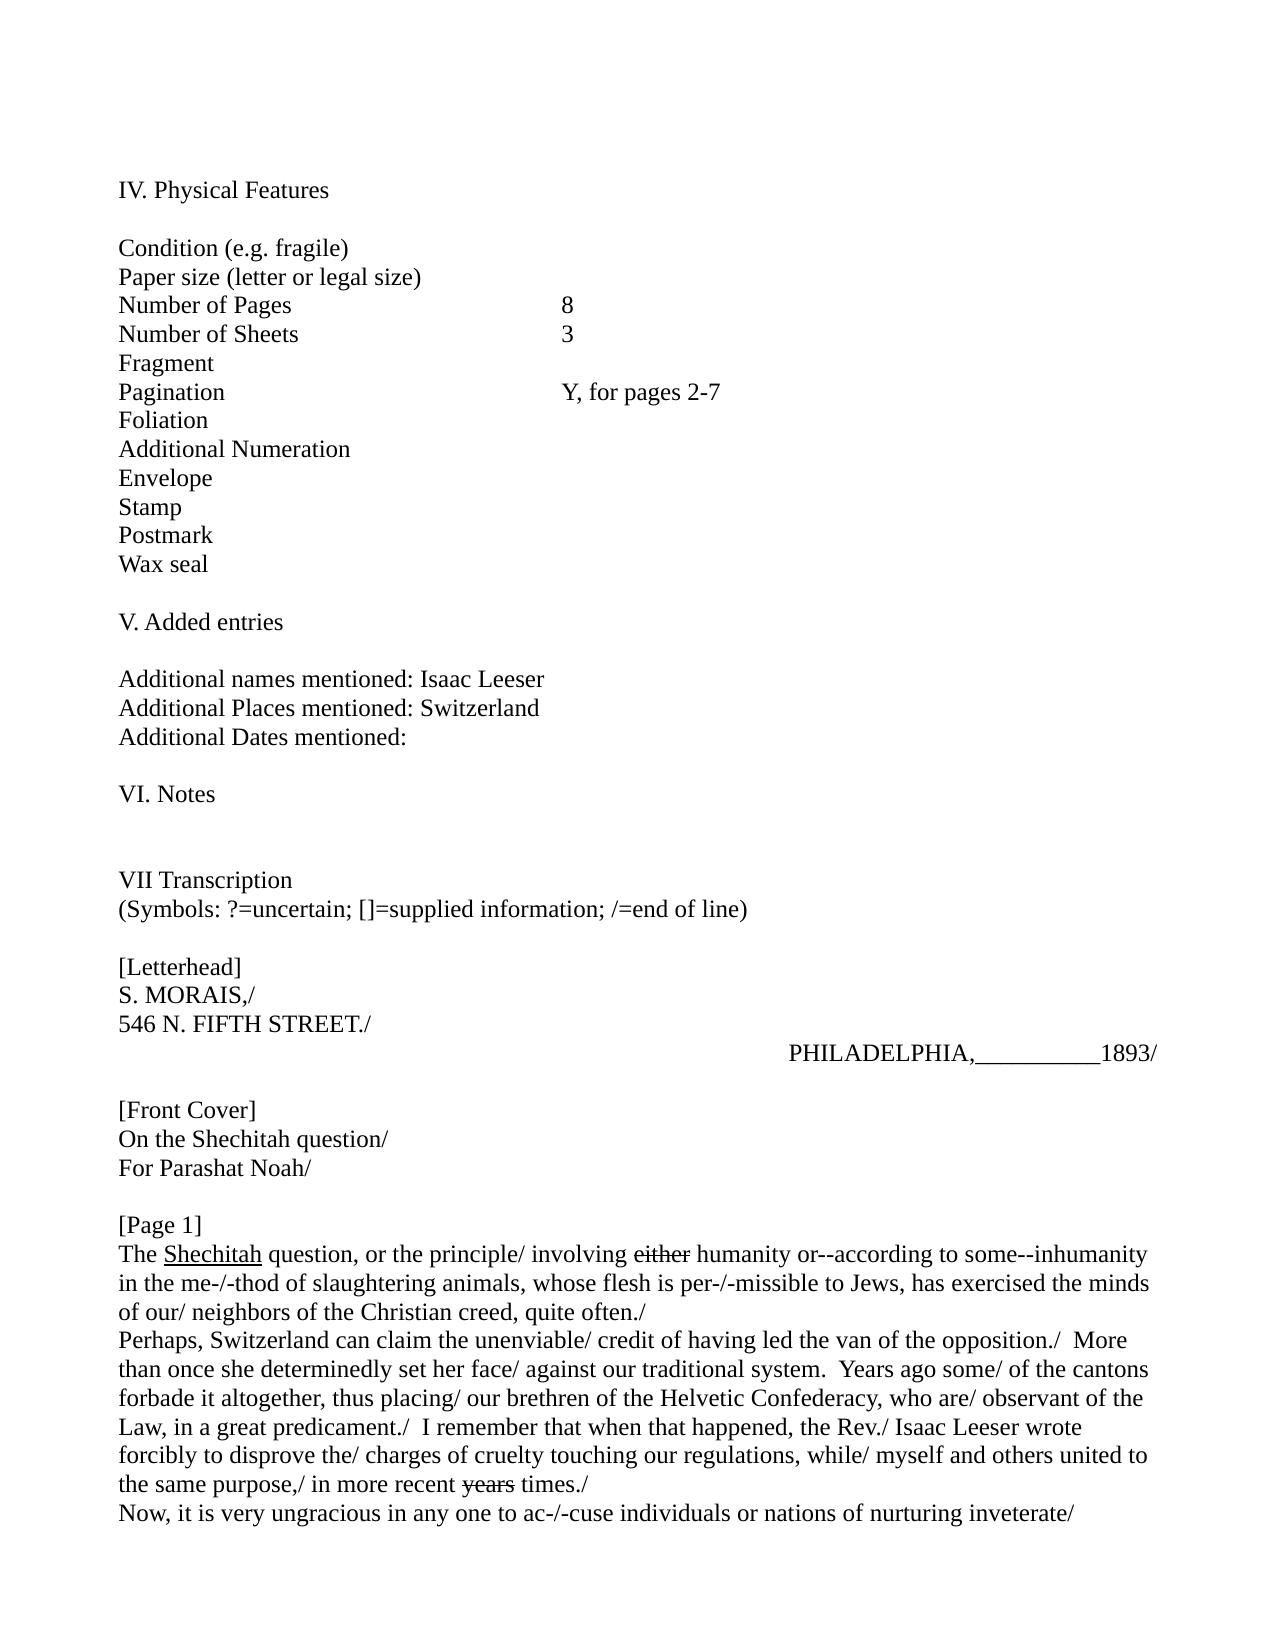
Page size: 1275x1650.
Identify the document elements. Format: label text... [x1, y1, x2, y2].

text Paper size (letter or legal size) [118, 262, 1157, 291]
text The Shechitah question, or the principle/ involving either humanity or--according to some--inhumanity in the me-/-thod of slaughtering animals, whose flesh is per-/-missible to Jews, has exercised the minds of our/ neighbors of the Christian creed, quite often./ [118, 1239, 1157, 1326]
text PHILADELPHIA,__________1893/ [118, 1038, 1157, 1067]
text [Front Cover] [118, 1096, 1157, 1124]
text Number of Sheets 3 [118, 319, 1157, 348]
text Number of Pages 8 [118, 291, 1157, 319]
text Condition (e.g. fragile) [118, 233, 1157, 262]
text (Symbols: ?=uncertain; []=supplied information; /=end of line) [118, 894, 1157, 923]
text For Parashat Noah/ [118, 1153, 1157, 1182]
text Fragment [118, 348, 1157, 377]
text [Page 1] [118, 1211, 1157, 1239]
text Additional names mentioned: Isaac Leeser [118, 664, 1157, 693]
text VI. Notes [118, 779, 1157, 808]
text Perhaps, Switzerland can claim the unenviable/ credit of having led the van of the opposition./ More than once she determinedly set her face/ against our traditional system. Years ago some/ of the cantons forbade it altogether, thus placing/ our brethren of the Helvetic Confederacy, who are/ observant of the Law, in a great predicament./ I remember that when that happened, the Rev./ Isaac Leeser wrote forcibly to disprove the/ charges of cruelty touching our regulations, while/ myself and others united to the same purpose,/ in more recent years times./ [118, 1326, 1157, 1498]
text Wax seal [118, 549, 1157, 578]
text Additional Dates mentioned: [118, 722, 1157, 751]
text 546 N. FIFTH STREET./ [118, 1009, 1157, 1038]
text Additional Numeration [118, 434, 1157, 463]
text On the Shechitah question/ [118, 1124, 1157, 1153]
text Stamp [118, 492, 1157, 521]
text Now, it is very ungracious in any one to ac-/-cuse individuals or nations of nurturing inveterate/ [118, 1498, 1157, 1527]
text Envelope [118, 463, 1157, 492]
text Pagination Y, for pages 2-7 [118, 377, 1157, 406]
text V. Added entries [118, 607, 1157, 636]
text IV. Physical Features [118, 176, 1157, 204]
text VII Transcription [118, 866, 1157, 894]
text Foliation [118, 406, 1157, 434]
text Additional Places mentioned: Switzerland [118, 693, 1157, 722]
text S. MORAIS,/ [118, 981, 1157, 1009]
text [Letterhead] [118, 952, 1157, 981]
text Postma rk [118, 521, 1157, 549]
